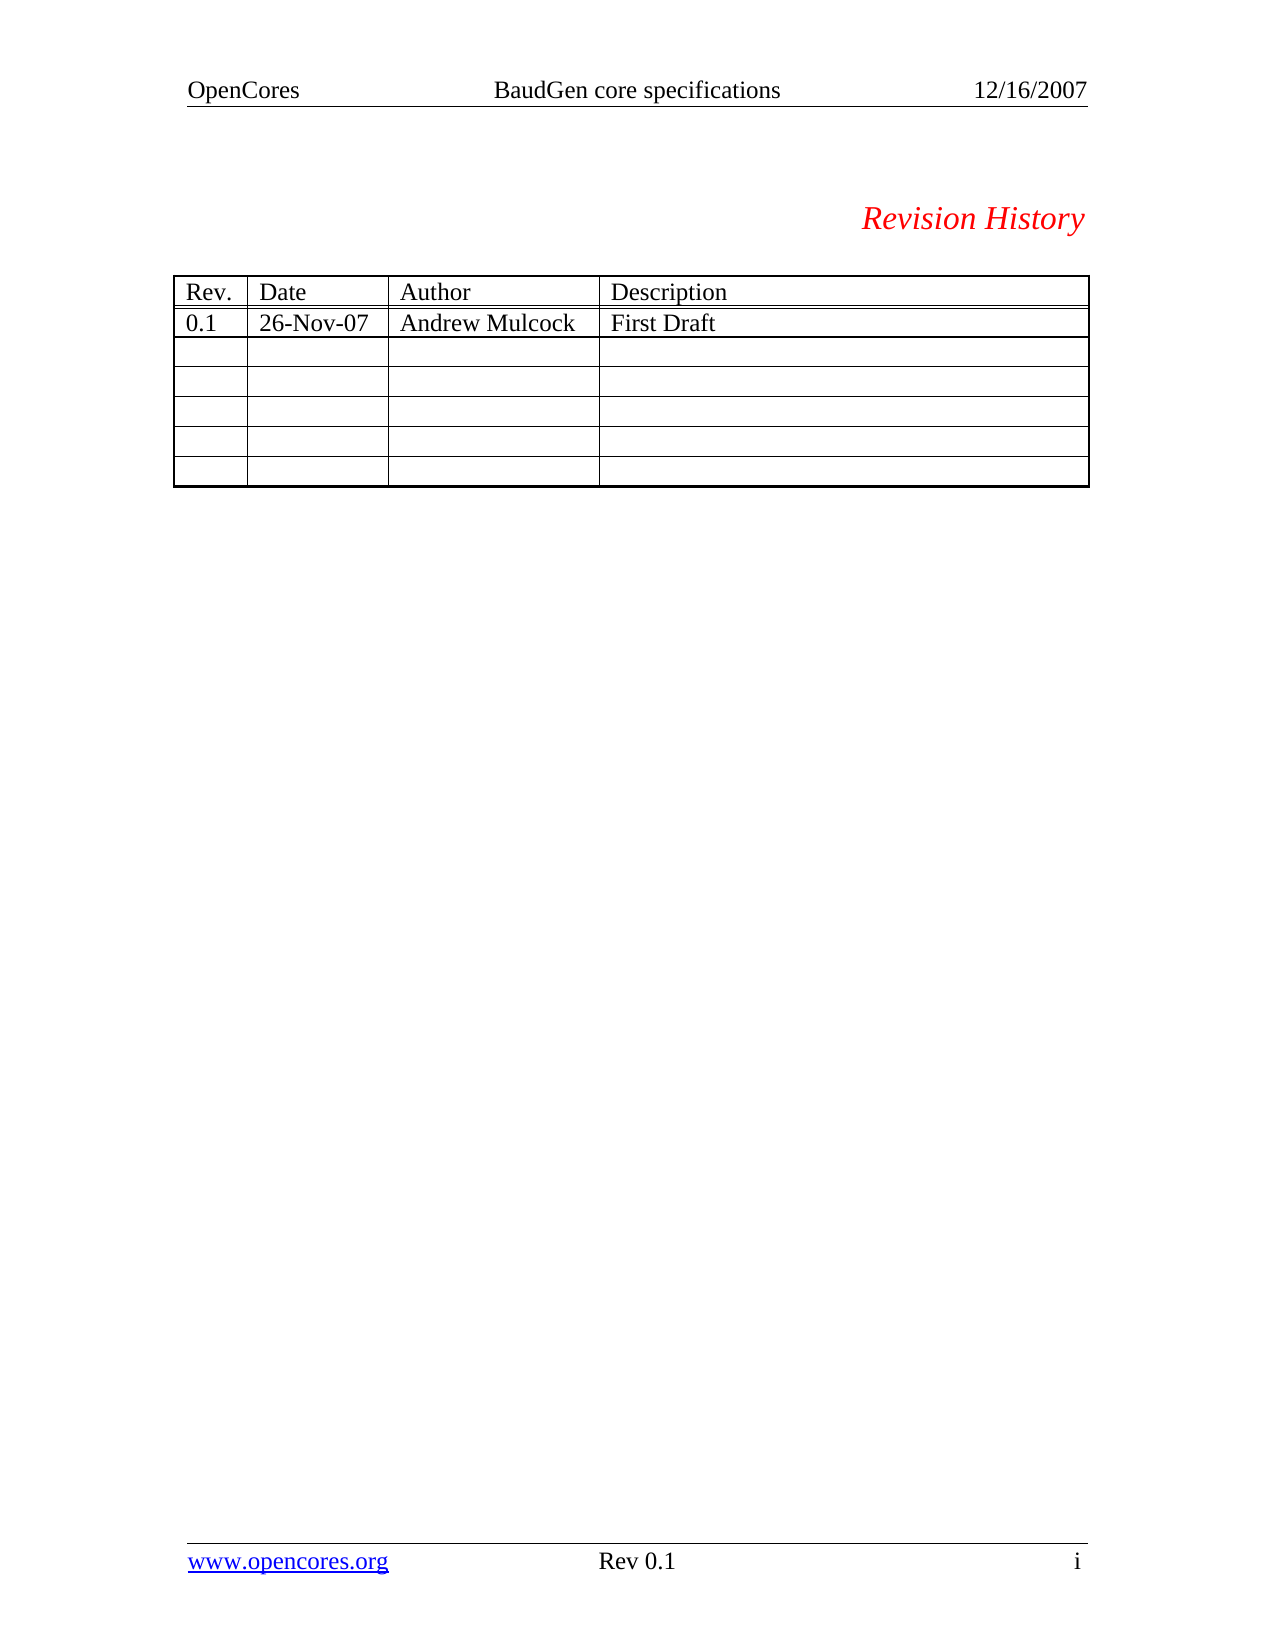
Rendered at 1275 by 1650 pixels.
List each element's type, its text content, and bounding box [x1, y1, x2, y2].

table_cell [175, 397, 247, 426]
table_cell [389, 427, 599, 456]
table_cell [175, 338, 247, 366]
table_cell [248, 397, 388, 426]
table_cell [600, 427, 1088, 456]
table_cell [248, 457, 388, 485]
table_cell First Draft [600, 309, 1088, 336]
table_cell [600, 457, 1088, 485]
subtitle Revision History [187, 198, 1088, 236]
table_header Date [248, 277, 388, 305]
table_cell Andrew Mulcock [389, 309, 599, 336]
table_cell 0.1 [175, 309, 247, 336]
table_cell [175, 457, 247, 485]
table_header Rev. [175, 277, 247, 305]
table_cell [175, 367, 247, 396]
table_cell [248, 427, 388, 456]
table_header Description [600, 277, 1088, 305]
table_cell [600, 397, 1088, 426]
table_cell [389, 397, 599, 426]
table_header Author [389, 277, 599, 305]
table_cell [248, 338, 388, 366]
table_cell [600, 338, 1088, 366]
table_cell [600, 367, 1088, 396]
table_cell [389, 338, 599, 366]
table_cell 26-Nov-07 [248, 309, 388, 336]
table_cell [248, 367, 388, 396]
table_cell [175, 427, 247, 456]
table_cell [389, 457, 599, 485]
table_cell [389, 367, 599, 396]
